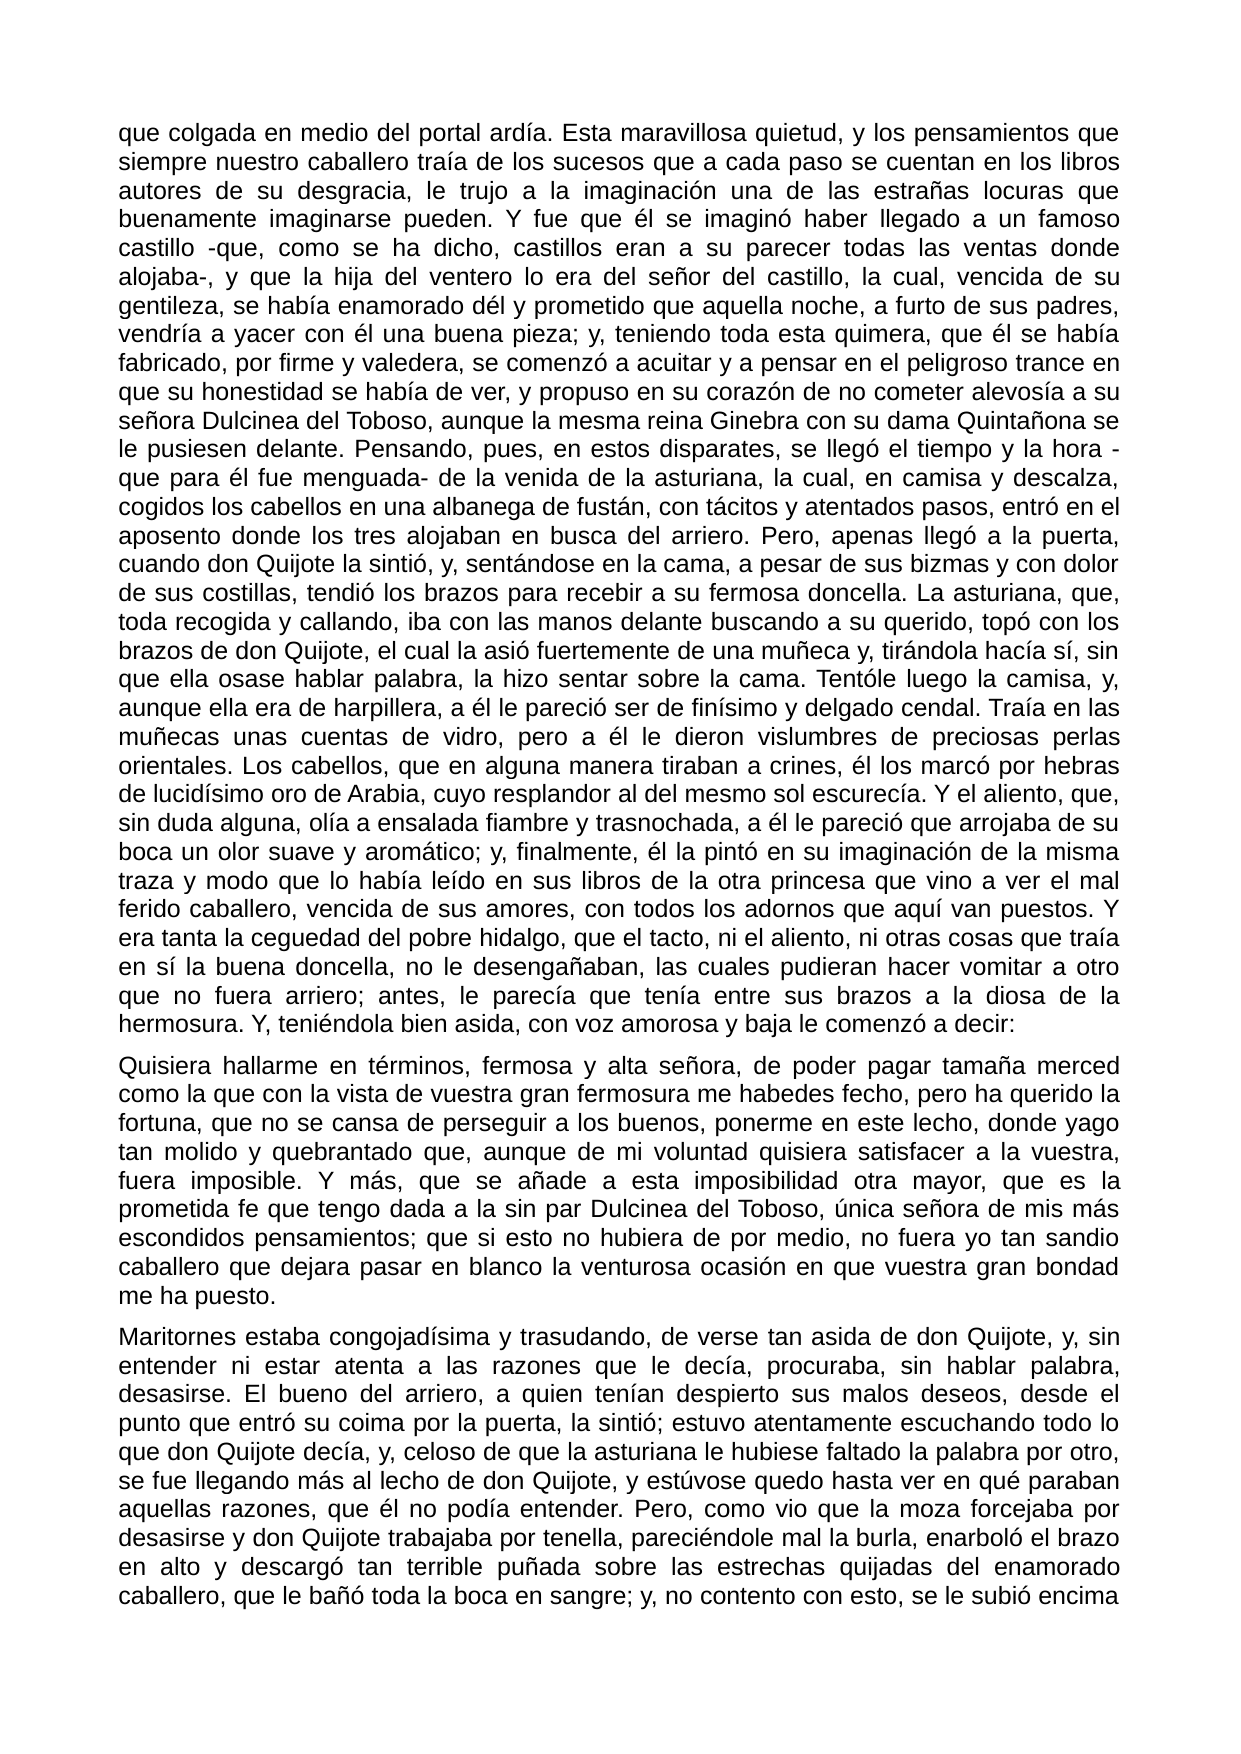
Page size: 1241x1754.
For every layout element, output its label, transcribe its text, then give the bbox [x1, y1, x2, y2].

text Maritornes estaba congojadísima y trasudando, de verse tan asida de don Quijote, y, sin entender ni estar atenta a las razones que le decía, procuraba, sin hablar palabra, desasirse. El bueno del arriero, a quien tenían despierto sus malos deseos, desde el punto que entró su coima por la puerta, la sintió; estuvo atentamente escuchando todo lo que don Quijote decía, y, celoso de que la asturiana le hubiese faltado la palabra por otro, se fue llegando más al lecho de don Quijote, y estúvose quedo hasta ver en qué paraban aquellas razones, que él no podía entender. Pero, como vio que la moza forcejaba por desasirse y don Quijote trabajaba por tenella, pareciéndole mal la burla, enarboló el brazo en alto y descargó tan terrible puñada sobre las estrechas quijadas del enamorado caballero, que le bañó toda la boca en sangre; y, no contento con esto, se le subió encima [118, 1322, 1122, 1609]
text Quisiera hallarme en términos, fermosa y alta señora, de poder pagar tamaña merced como la que con la vista de vuestra gran fermosura me habedes fecho, pero ha querido la fortuna, que no se cansa de perseguir a los buenos, ponerme en este lecho, donde yago tan molido y quebrantado que, aunque de mi voluntad quisiera satisfacer a la vuestra, fuera imposible. Y más, que se añade a esta imposibilidad otra mayor, que es la prometida fe que tengo dada a la sin par Dulcinea del Toboso, única señora de mis más escondidos pensamientos; que si esto no hubiera de por medio, no fuera yo tan sandio caballero que dejara pasar en blanco la venturosa ocasión en que vuestra gran bondad me ha puesto. [118, 1051, 1122, 1309]
text que colgada en medio del portal ardía. Esta maravillosa quietud, y los pensamientos que siempre nuestro caballero traía de los sucesos que a cada paso se cuentan en los libros autores de su desgracia, le trujo a la imaginación una de las estrañas locuras que buenamente imaginarse pueden. Y fue que él se imaginó haber llegado a un famoso castillo -que, como se ha dicho, castillos eran a su parecer todas las ventas donde alojaba-, y que la hija del ventero lo era del señor del castillo, la cual, vencida de su gentileza, se había enamorado dél y prometido que aquella noche, a furto de sus padres, vendría a yacer con él una buena pieza; y, teniendo toda esta quimera, que él se había fabricado, por firme y valedera, se comenzó a acuitar y a pensar en el peligroso trance en que su honestidad se había de ver, y propuso en su corazón de no cometer alevosía a su señora Dulcinea del Toboso, aunque la mesma reina Ginebra con su dama Quintañona se le pusiesen delante. Pensando, pues, en estos disparates, se llegó el tiempo y la hora -que para él fue menguada- de la venida de la asturiana, la cual, en camisa y descalza, cogidos los cabellos en una albanega de fustán, con tácitos y atentados pasos, entró en el aposento donde los tres alojaban en busca del arriero. Pero, apenas llegó a la puerta, cuando don Quijote la sintió, y, sentándose en la cama, a pesar de sus bizmas y con dolor de sus costillas, tendió los brazos para recebir a su fermosa doncella. La asturiana, que, toda recogida y callando, iba con las manos delante buscando a su querido, topó con los brazos de don Quijote, el cual la asió fuertemente de una muñeca y, tirándola hacía sí, sin que ella osase hablar palabra, la hizo sentar sobre la cama. Tentóle luego la camisa, y, aunque ella era de harpillera, a él le pareció ser de finísimo y delgado cendal. Traía en las muñecas unas cuentas de vidro, pero a él le dieron vislumbres de preciosas perlas orientales. Los cabellos, que en alguna manera tiraban a crines, él los marcó por hebras de lucidísimo oro de Arabia, cuyo resplandor al del mesmo sol escurecía. Y el aliento, que, sin duda alguna, olía a ensalada fiambre y trasnochada, a él le pareció que arrojaba de su boca un olor suave y aromático; y, finalmente, él la pintó en su imaginación de la misma traza y modo que lo había leído en sus libros de la otra princesa que vino a ver el mal ferido caballero, vencida de sus amores, con todos los adornos que aquí van puestos. Y era tanta la ceguedad del pobre hidalgo, que el tacto, ni el aliento, ni otras cosas que traía en sí la buena doncella, no le desengañaban, las cuales pudieran hacer vomitar a otro que no fuera arriero; antes, le parecía que tenía entre sus brazos a la diosa de la hermosura. Y, teniéndola bien asida, con voz amorosa y baja le comenzó a decir: [118, 118, 1122, 1038]
